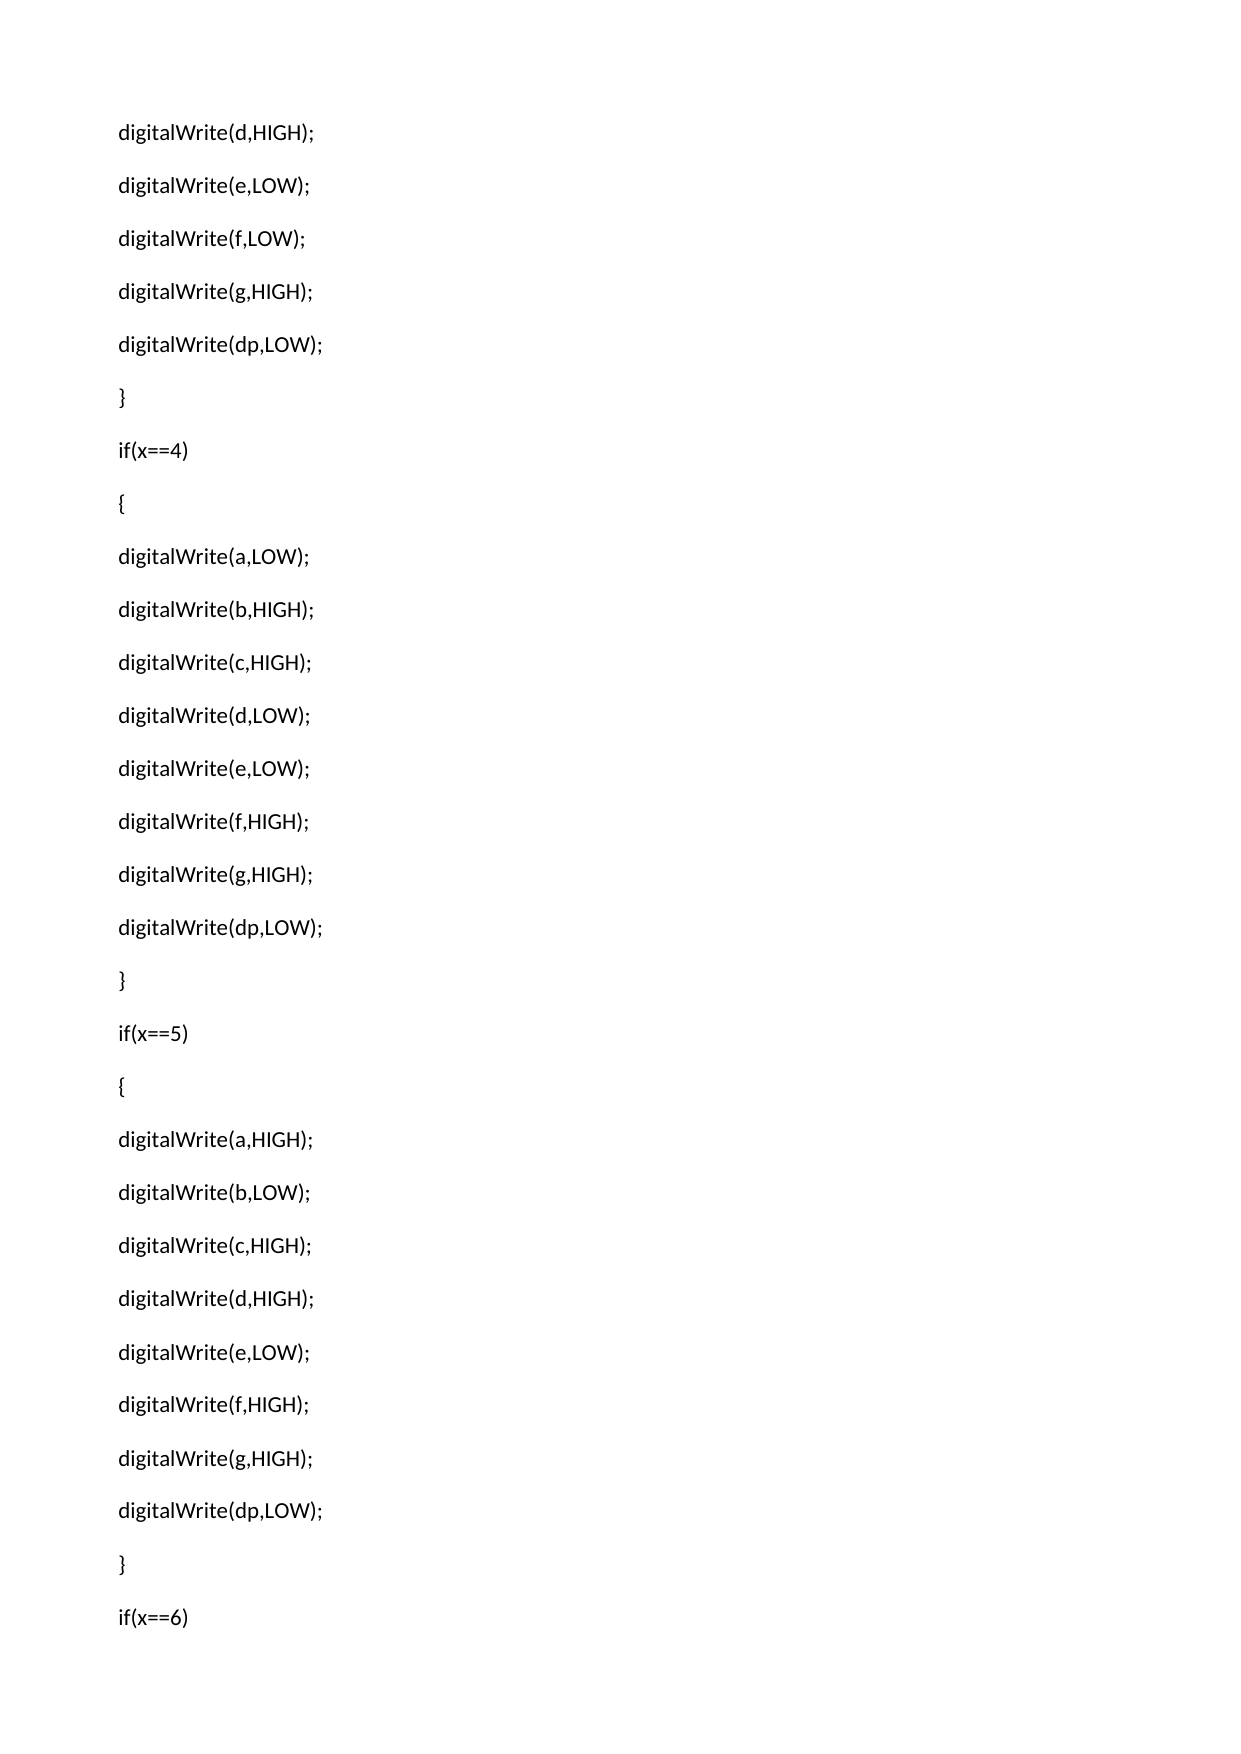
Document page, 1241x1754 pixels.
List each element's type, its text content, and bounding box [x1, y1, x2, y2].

text { [118, 489, 1122, 517]
text } [118, 1550, 1122, 1578]
text digitalWrite(e,LOW); [118, 754, 1122, 782]
text digitalWrite(d,HIGH); [118, 118, 1122, 146]
text digitalWrite(c,HIGH); [118, 648, 1122, 676]
text if(x==6) [118, 1603, 1122, 1631]
text digitalWrite(b,LOW); [118, 1178, 1122, 1207]
text digitalWrite(b,HIGH); [118, 595, 1122, 623]
text if(x==4) [118, 436, 1122, 464]
text digitalWrite(dp,LOW); [118, 1497, 1122, 1525]
text } [118, 383, 1122, 411]
text digitalWrite(d,LOW); [118, 701, 1122, 729]
text digitalWrite(dp,LOW); [118, 913, 1122, 941]
text digitalWrite(g,HIGH); [118, 277, 1122, 305]
text digitalWrite(a,LOW); [118, 542, 1122, 570]
text { [118, 1072, 1122, 1101]
text } [118, 966, 1122, 994]
text digitalWrite(g,HIGH); [118, 1444, 1122, 1472]
text digitalWrite(dp,LOW); [118, 330, 1122, 358]
text digitalWrite(c,HIGH); [118, 1232, 1122, 1259]
text if(x==5) [118, 1019, 1122, 1047]
text digitalWrite(f,HIGH); [118, 807, 1122, 835]
text digitalWrite(a,HIGH); [118, 1126, 1122, 1153]
text digitalWrite(g,HIGH); [118, 860, 1122, 888]
text digitalWrite(e,LOW); [118, 1338, 1122, 1366]
text digitalWrite(e,LOW); [118, 171, 1122, 199]
text digitalWrite(f,HIGH); [118, 1391, 1122, 1419]
text digitalWrite(d,HIGH); [118, 1284, 1122, 1313]
text digitalWrite(f,LOW); [118, 224, 1122, 252]
